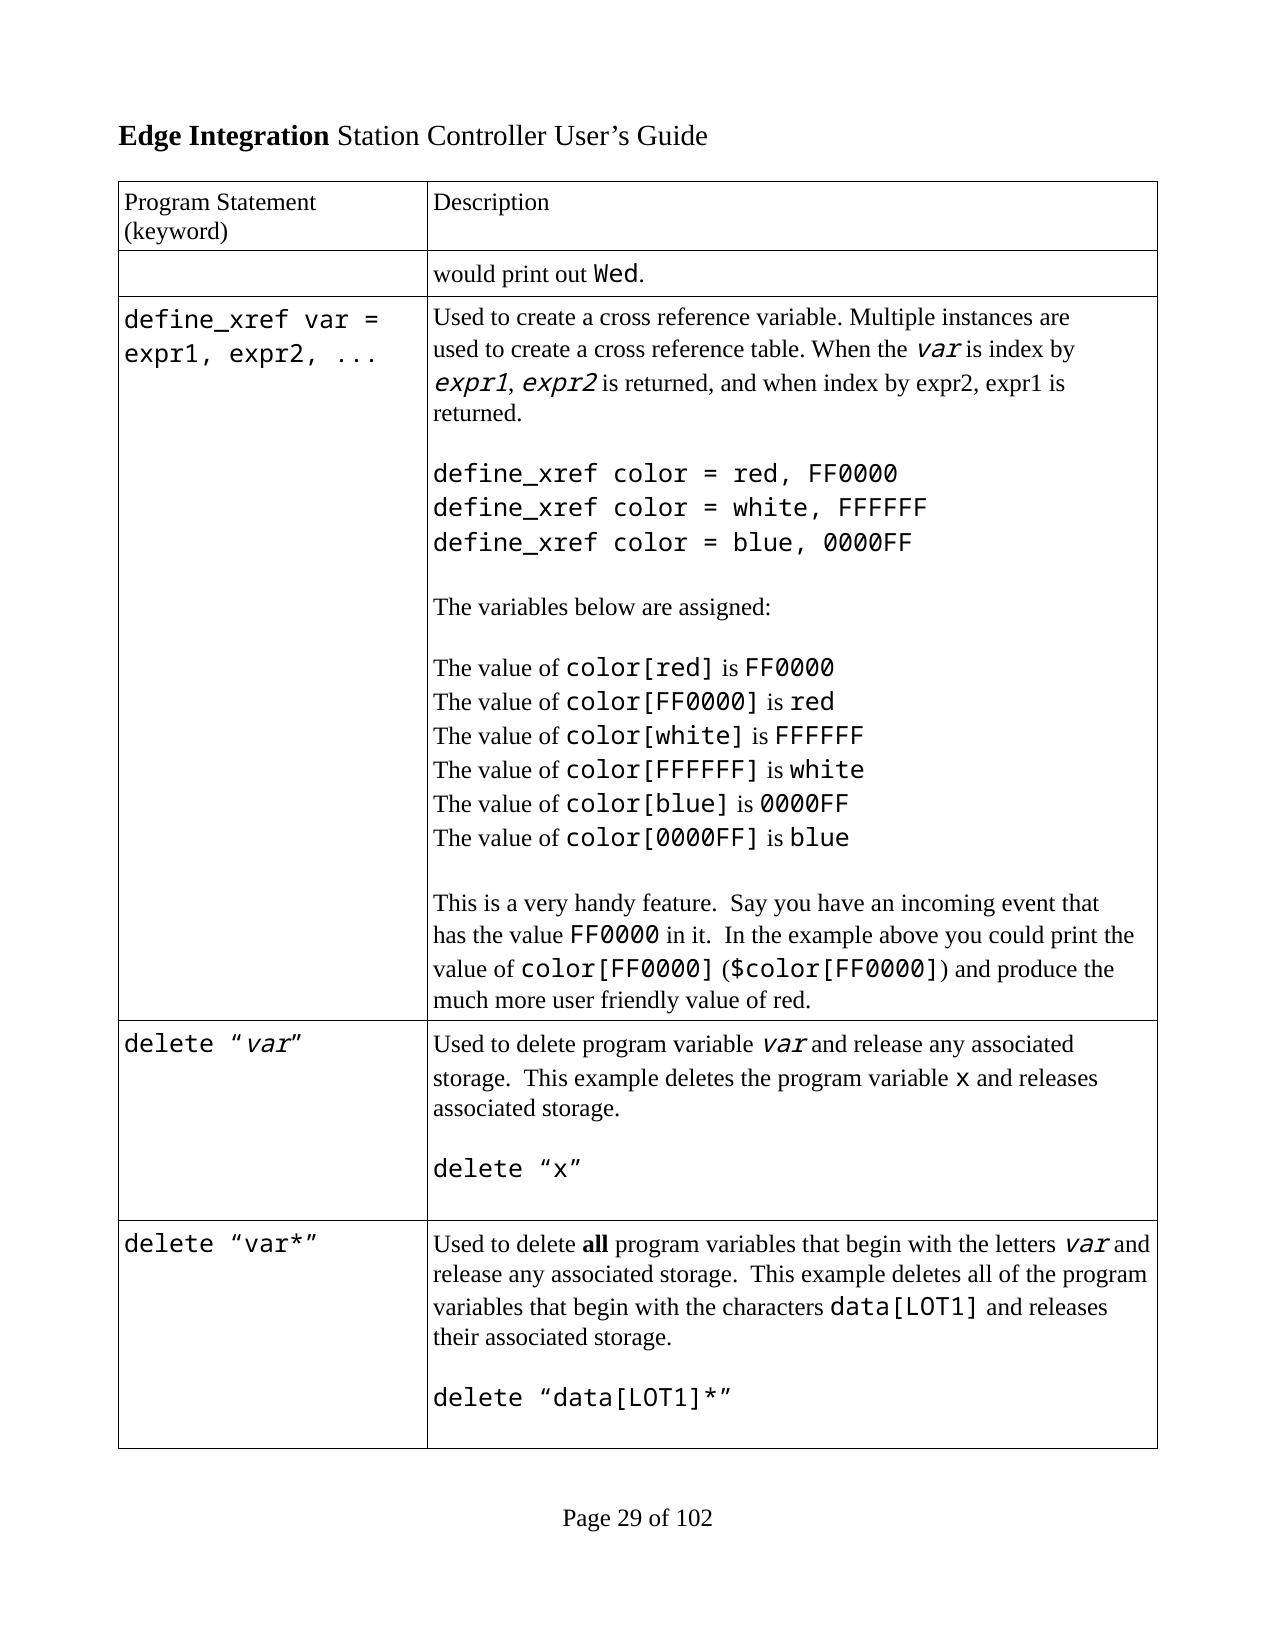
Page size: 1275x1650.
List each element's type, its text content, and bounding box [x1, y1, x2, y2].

table_header Program Statement (keyword) [119, 182, 427, 250]
table_cell delete “var” [119, 1021, 427, 1219]
table_cell delete “var*” [119, 1221, 427, 1448]
table_cell Used to create a cross reference variable. Multiple instances are used to create a cross reference table. When the var is index by expr1, expr2 is returned, and when index by expr2, expr1 is returned. define_xref color = red, FF0000 define_xref color = white, FFFFFF define_xref color = blue, 0000FF The variables below are assigned: The value of color[red] is FF0000 The value of color[FF0000] is red The value of color[white] is FFFFFF The value of color[FFFFFF] is white The value of color[blue] is 0000FF The value of color[0000FF] is blue This is a very handy feature. Say you have an incoming event that has the value FF0000 in it. In the example above you could print the value of color[FF0000] ($color[FF0000]) and produce the much more user friendly value of red. [428, 297, 1157, 1019]
table_cell [119, 251, 427, 296]
table_cell would print out Wed. [428, 251, 1157, 296]
table_header Description [428, 182, 1157, 250]
table_cell define_xref var = expr1, expr2, ... [119, 297, 427, 1019]
table_cell Used to delete program variable var and release any associated storage. This example deletes the program variable x and releases associated storage. delete “x” [428, 1021, 1157, 1219]
table_cell Used to delete all program variables that begin with the letters var and release any associated storage. This example deletes all of the program variables that begin with the characters data[LOT1] and releases their associated storage. delete “data[LOT1]*” [428, 1221, 1157, 1448]
